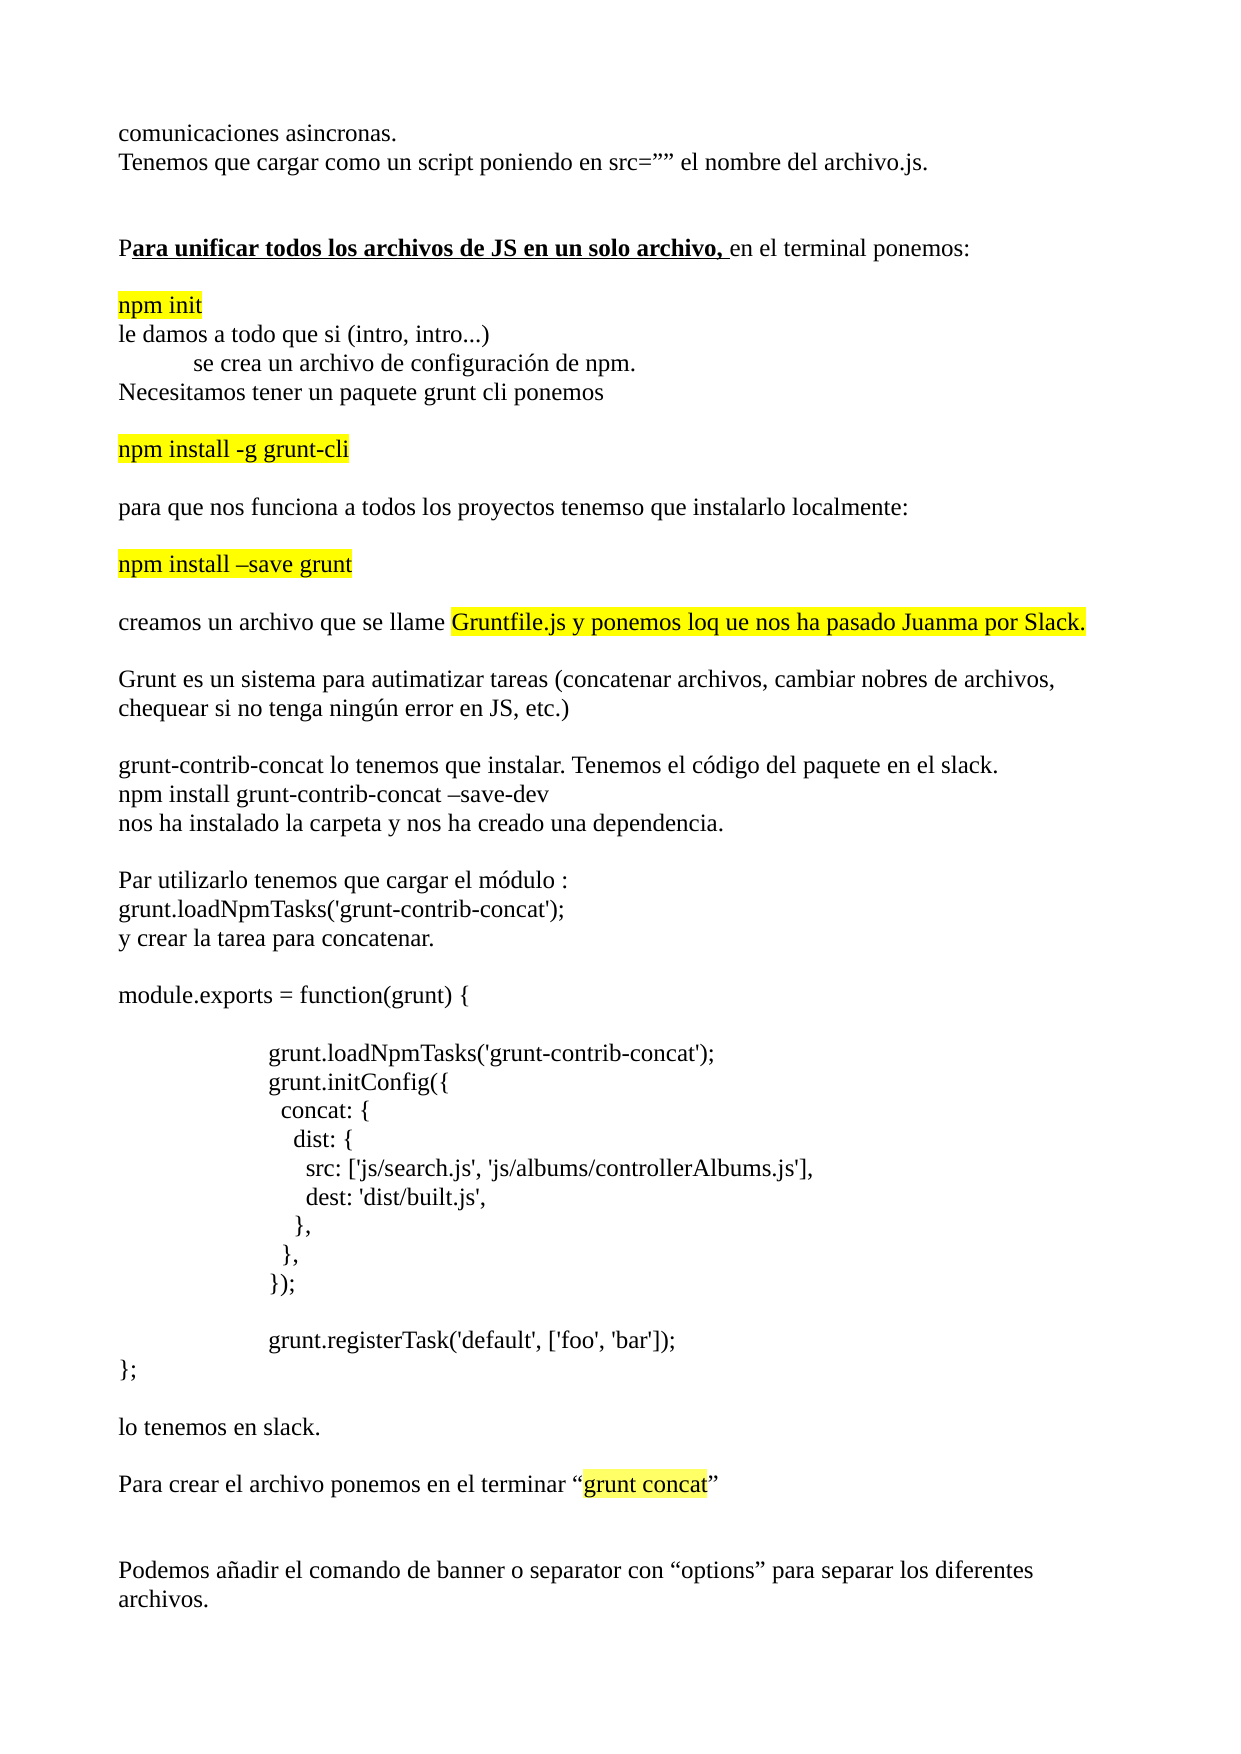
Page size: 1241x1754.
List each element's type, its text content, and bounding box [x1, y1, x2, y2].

text grunt.loadNpmTasks('grunt-contrib-concat'); [118, 1038, 1122, 1067]
text Tenemos que cargar como un script poniendo en src=”” el nombre del archivo.js. [118, 147, 1122, 176]
text dist: { [118, 1124, 1122, 1153]
text npm install grunt-contrib-concat –save-dev [118, 779, 1122, 808]
text module.exports = function(grunt) { [118, 981, 1122, 1009]
text npm init [118, 291, 1122, 319]
text grunt-contrib-concat lo tenemos que instalar. Tenemos el código del paquete en el slack. [118, 751, 1122, 779]
text Grunt es un sistema para autimatizar tareas (concatenar archivos, cambiar nobres de archivos, chequear si no tenga ningún error en JS, etc.) [118, 664, 1122, 722]
text grunt.loadNpmTasks('grunt-contrib-concat'); [118, 894, 1122, 923]
text npm install -g grunt-cli [118, 434, 1122, 463]
text creamos un archivo que se llame Gruntfile.js y ponemos loq ue nos ha pasado Juanma por Slack. [118, 607, 1122, 636]
text Par utilizarlo tenemos que cargar el módulo : [118, 866, 1122, 894]
text }, [118, 1239, 1122, 1268]
text se crea un archivo de configuración de npm. [118, 348, 1122, 377]
text grunt.initConfig({ [118, 1067, 1122, 1096]
text Necesitamos tener un paquete grunt cli ponemos [118, 377, 1122, 406]
text comunicaciones asincronas. [118, 118, 1122, 147]
text dest: 'dist/built.js', [118, 1182, 1122, 1211]
text y crear la tarea para concatenar. [118, 923, 1122, 952]
text src: ['js/search.js', 'js/albums/controllerAlbums.js'], [118, 1153, 1122, 1182]
text nos ha instalado la carpeta y nos ha creado una dependencia. [118, 808, 1122, 837]
text lo tenemos en slack. [118, 1412, 1122, 1441]
text }); [118, 1268, 1122, 1297]
text Para crear el archivo ponemos en el terminar “grunt concat” [118, 1469, 1122, 1498]
text Para unificar todos los archivos de JS en un solo archivo, en el terminal ponemos: [118, 233, 1122, 262]
text npm install –save grunt [118, 549, 1122, 578]
text para que nos funciona a todos los proyectos tenemso que instalarlo localmente: [118, 492, 1122, 521]
text grunt.registerTask('default', ['foo', 'bar']); [118, 1326, 1122, 1354]
text }, [118, 1211, 1122, 1239]
text }; [118, 1354, 1122, 1383]
text le damos a todo que si (intro, intro...) [118, 319, 1122, 348]
text concat: { [118, 1096, 1122, 1124]
text Podemos añadir el comando de banner o separator con “options” para separar los diferentes archivos. [118, 1556, 1122, 1613]
